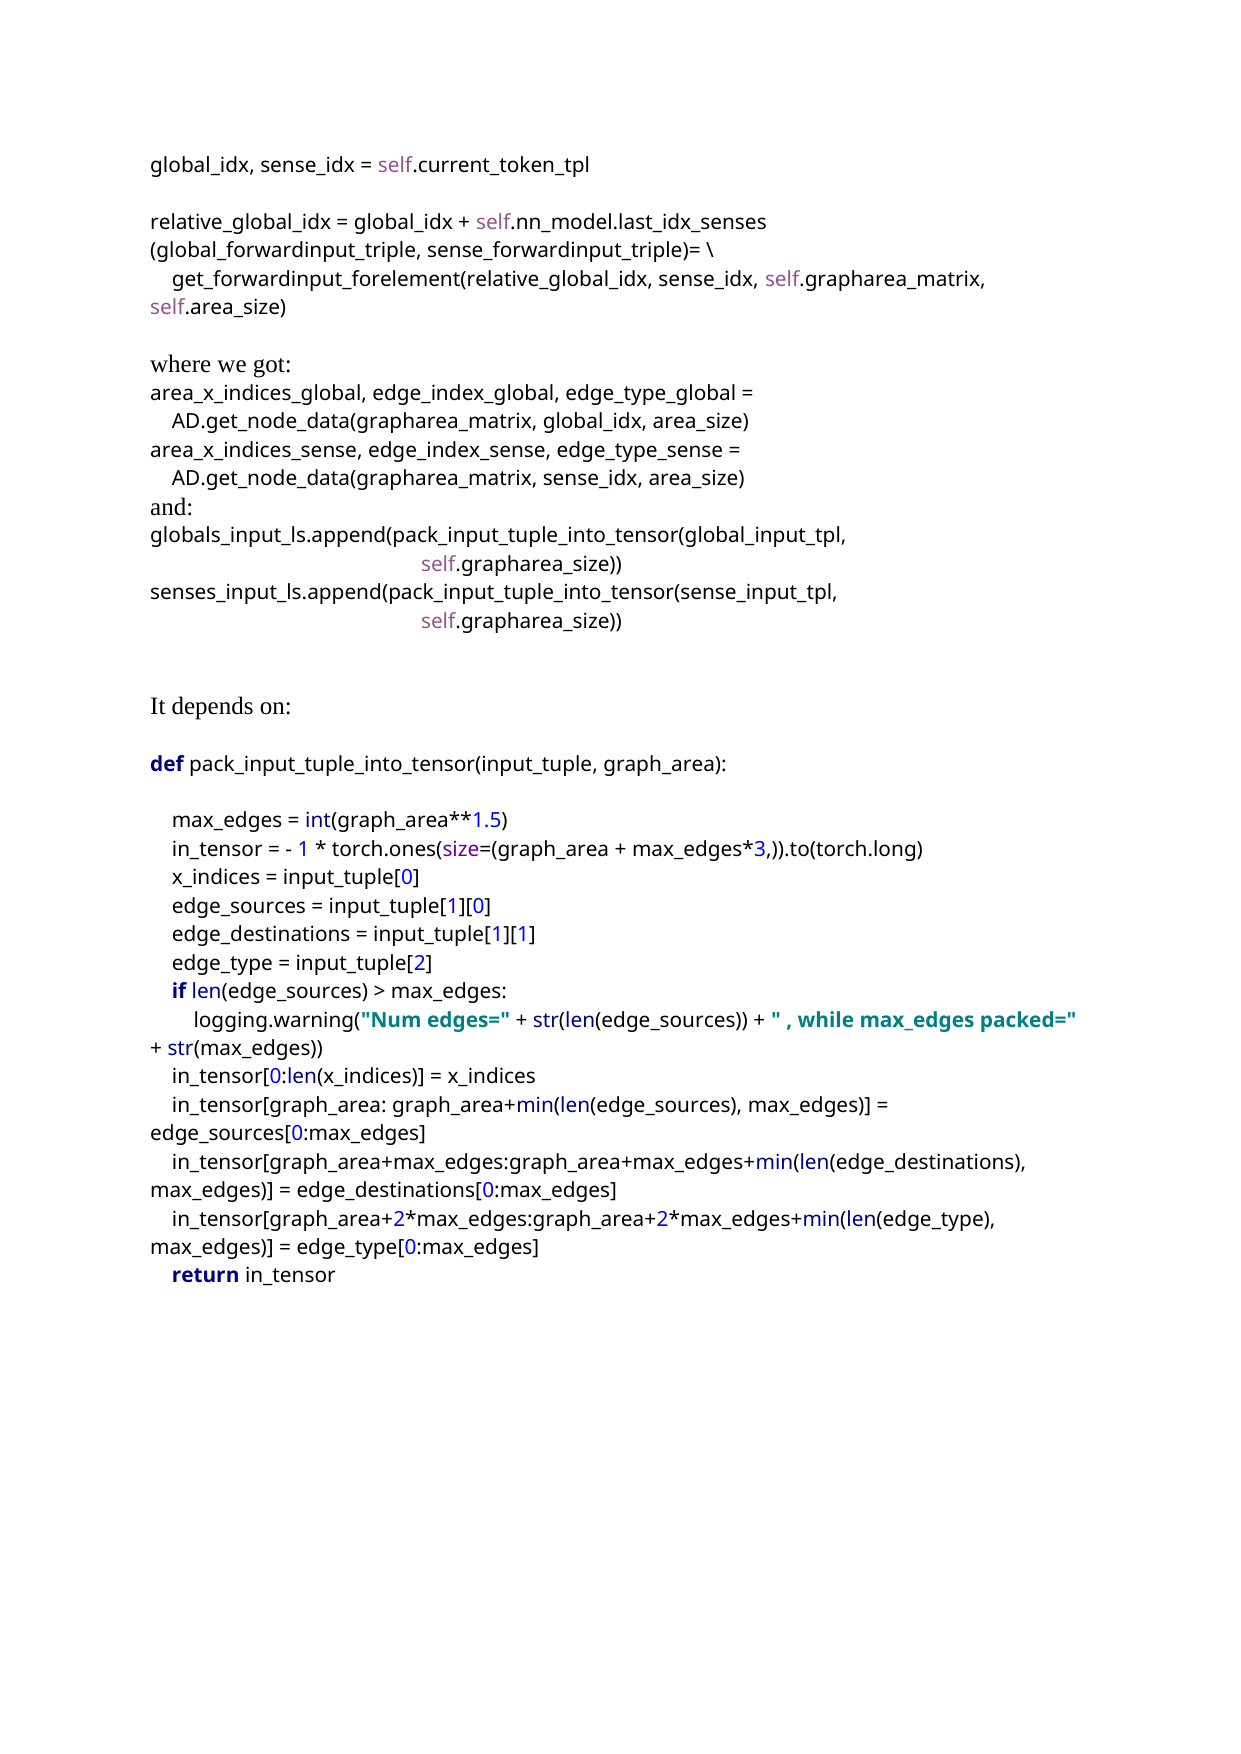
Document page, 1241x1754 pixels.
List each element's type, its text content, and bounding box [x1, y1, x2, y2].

text area_x_indices_global, edge_index_global, edge_type_global = AD.get_node_data(grapharea_matrix, global_idx, area_size) [150, 378, 1090, 435]
text where we got: [150, 349, 1090, 378]
text area_x_indices_sense, edge_index_sense, edge_type_sense = AD.get_node_data(grapharea_matrix, sense_idx, area_size) [150, 435, 1090, 492]
text globals_input_ls.append(pack_input_tuple_into_tensor(global_input_tpl, self.grapharea_size)) senses_input_ls.append(pack_input_tuple_into_tensor(sense_input_tpl, self.grapharea_size)) [150, 521, 1090, 634]
text and: [150, 492, 1090, 521]
text global_idx, sense_idx = self.current_token_tpl relative_global_idx = global_idx + self.nn_model.last_idx_senses (global_forwardinput_triple, sense_forwardinput_triple)= \ get_forwardinput_forelement(relative_global_idx, sense_idx, self.grapharea_matrix, self.area_size) [150, 150, 1090, 321]
text It depends on: [150, 691, 1090, 720]
text def pack_input_tuple_into_tensor(input_tuple, graph_area): max_edges = int(graph_area**1.5) in_tensor = - 1 * torch.ones(size=(graph_area + max_edges*3,)).to(torch.long) x_indices = input_tuple[0] edge_sources = input_tuple[1][0] edge_destinations = input_tuple[1][1] edge_type = input_tuple[2] if len(edge_sources) > max_edges: logging.warning("Num edges=" + str(len(edge_sources)) + " , while max_edges packed=" + str(max_edges)) in_tensor[0:len(x_indices)] = x_indices in_tensor[graph_area: graph_area+min(len(edge_sources), max_edges)] = edge_sources[0:max_edges] in_tensor[graph_area+max_edges:graph_area+max_edges+min(len(edge_destinations), max_edges)] = edge_destinations[0:max_edges] in_tensor[graph_area+2*max_edges:graph_area+2*max_edges+min(len(edge_type), max_edges)] = edge_type[0:max_edges] return in_tensor [150, 749, 1090, 1289]
